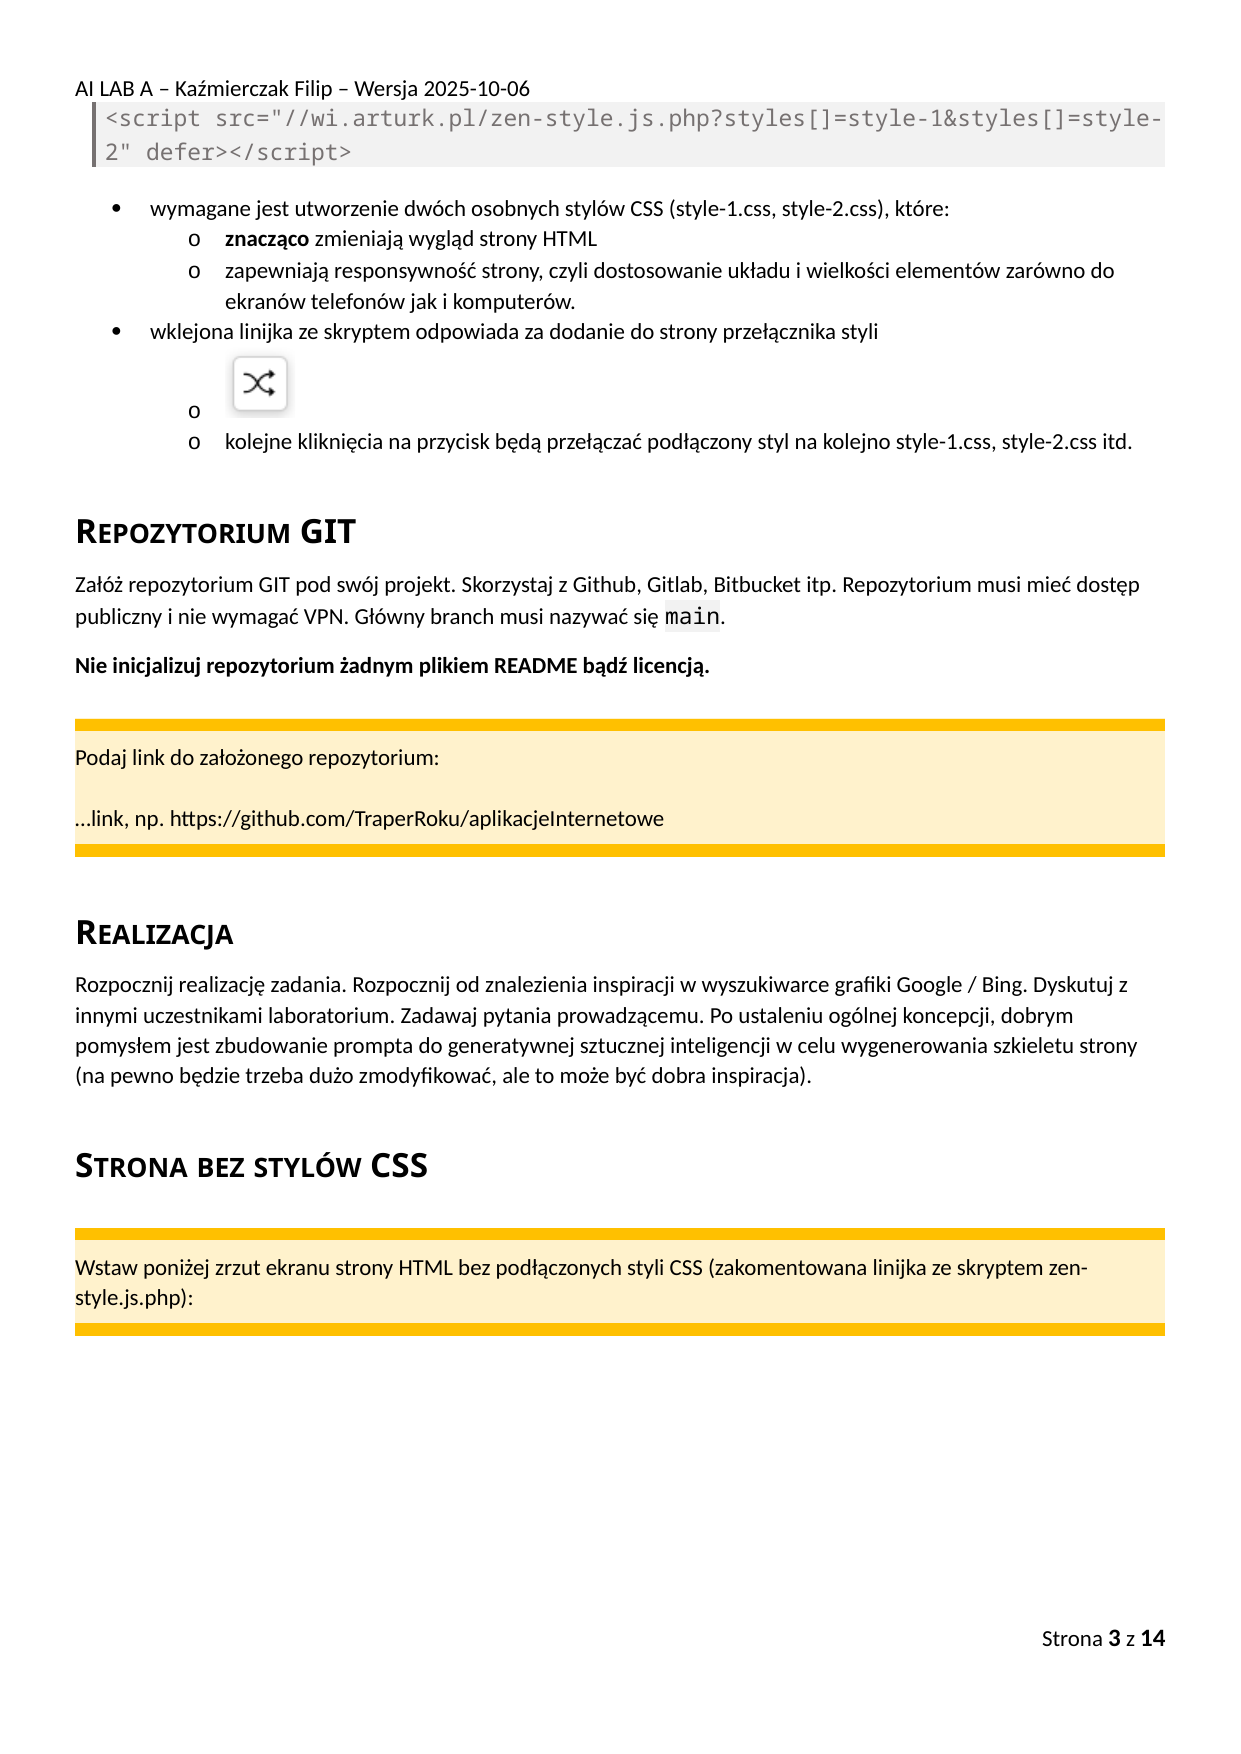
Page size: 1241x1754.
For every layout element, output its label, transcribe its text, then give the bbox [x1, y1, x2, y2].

list wymagane jest utworzenie dwóch osobnych stylów CSS (style-1.css, style-2.css), które: [112, 194, 1165, 222]
text …link, np. https://github.com/TraperRoku/aplikacjeInternetowe [75, 779, 1165, 844]
subtitle Strona bez stylów CSS [75, 1141, 1165, 1187]
picture [225, 347, 296, 418]
text Nie inicjalizuj repozytorium żadnym plikiem README bądź licencją. [75, 651, 1165, 679]
text <script src="//wi.arturk.pl/zen-style.js.php?styles[]=style-1&styles[]=style-2" defer></script> [96, 102, 1165, 167]
subtitle Realizacja [75, 909, 1165, 954]
subtitle Repozytorium GIT [75, 508, 1165, 554]
list zapewniają responsywność strony, czyli dostosowanie układu i wielkości elementów zarówno do ekranów telefonów jak i komputerów. [187, 256, 1165, 315]
list znacząco zmieniają wygląd strony HTML [187, 224, 1165, 254]
list kolejne kliknięcia na przycisk będą przełączać podłączony styl na kolejno style-1.css, style-2.css itd. [187, 427, 1165, 456]
text Podaj link do założonego repozytorium: [75, 731, 1165, 749]
list wklejona linijka ze skryptem odpowiada za dodanie do strony przełącznika styli [112, 317, 1165, 346]
text Wstaw poniżej zrzut ekranu strony HTML bez podłączonych styli CSS (zakomentowana linijka ze skryptem zen-style.js.php): [75, 1240, 1165, 1323]
text Załóż repozytorium GIT pod swój projekt. Skorzystaj z Github, Gitlab, Bitbucket itp. Repozytorium musi mieć dostęp publiczny i nie wymagać VPN. Główny branch musi nazywać się main. [75, 570, 1165, 632]
text Rozpocznij realizację zadania. Rozpocznij od znalezienia inspiracji w wyszukiwarce grafiki Google / Bing. Dyskutuj z innymi uczestnikami laboratorium. Zadawaj pytania prowadzącemu. Po ustaleniu ogólnej koncepcji, dobrym pomysłem jest zbudowanie prompta do generatywnej sztucznej inteligencji w celu wygenerowania szkieletu strony (na pewno będzie trzeba dużo zmodyfikować, ale to może być dobra inspiracja). [75, 971, 1165, 1089]
